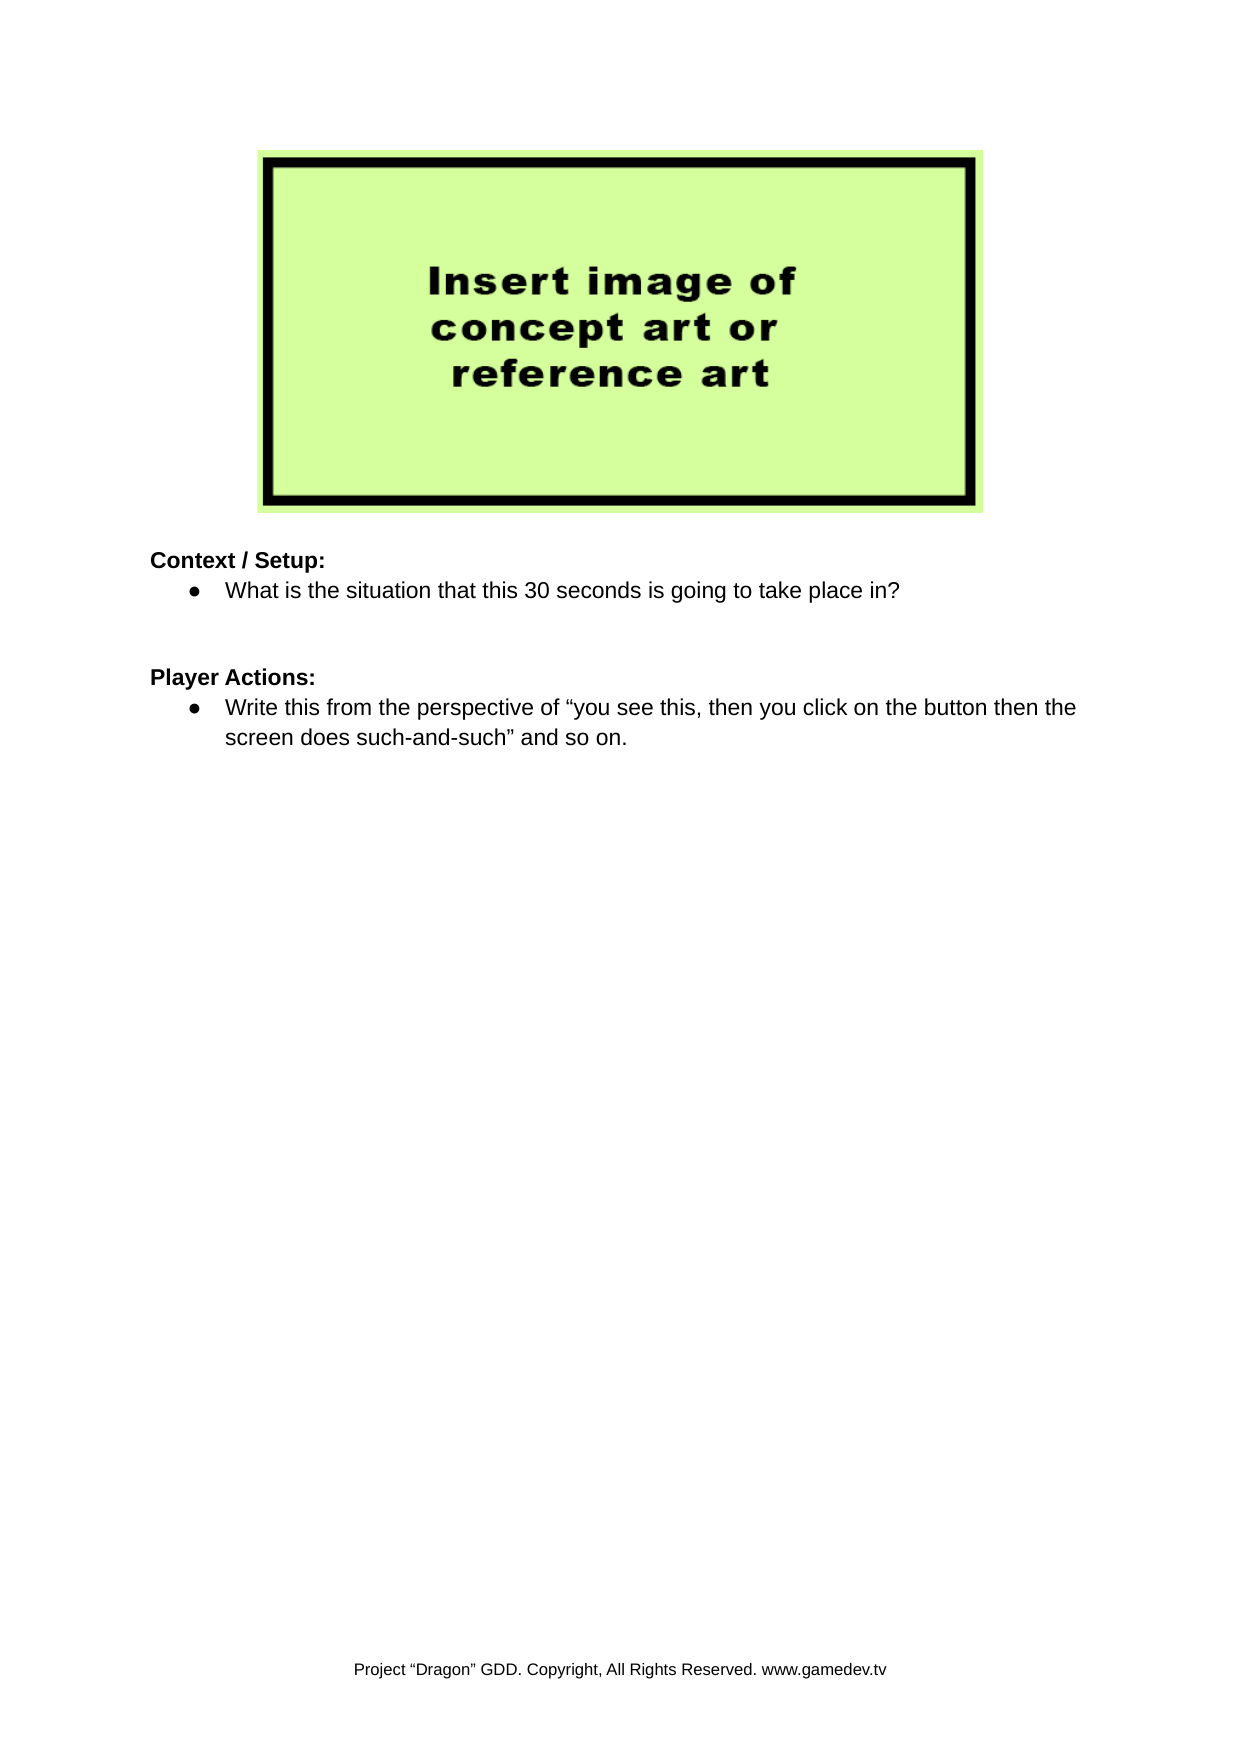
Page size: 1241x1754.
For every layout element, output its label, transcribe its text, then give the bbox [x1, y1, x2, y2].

picture [257, 150, 983, 513]
list Write this from the perspective of “you see this, then you click on the button then the screen does such-and-such” and so on. [187, 694, 1090, 751]
text Context / Setup: [150, 547, 1090, 573]
list What is the situation that this 30 seconds is going to take place in? [187, 577, 1090, 603]
text Player Actions: [150, 664, 1090, 690]
